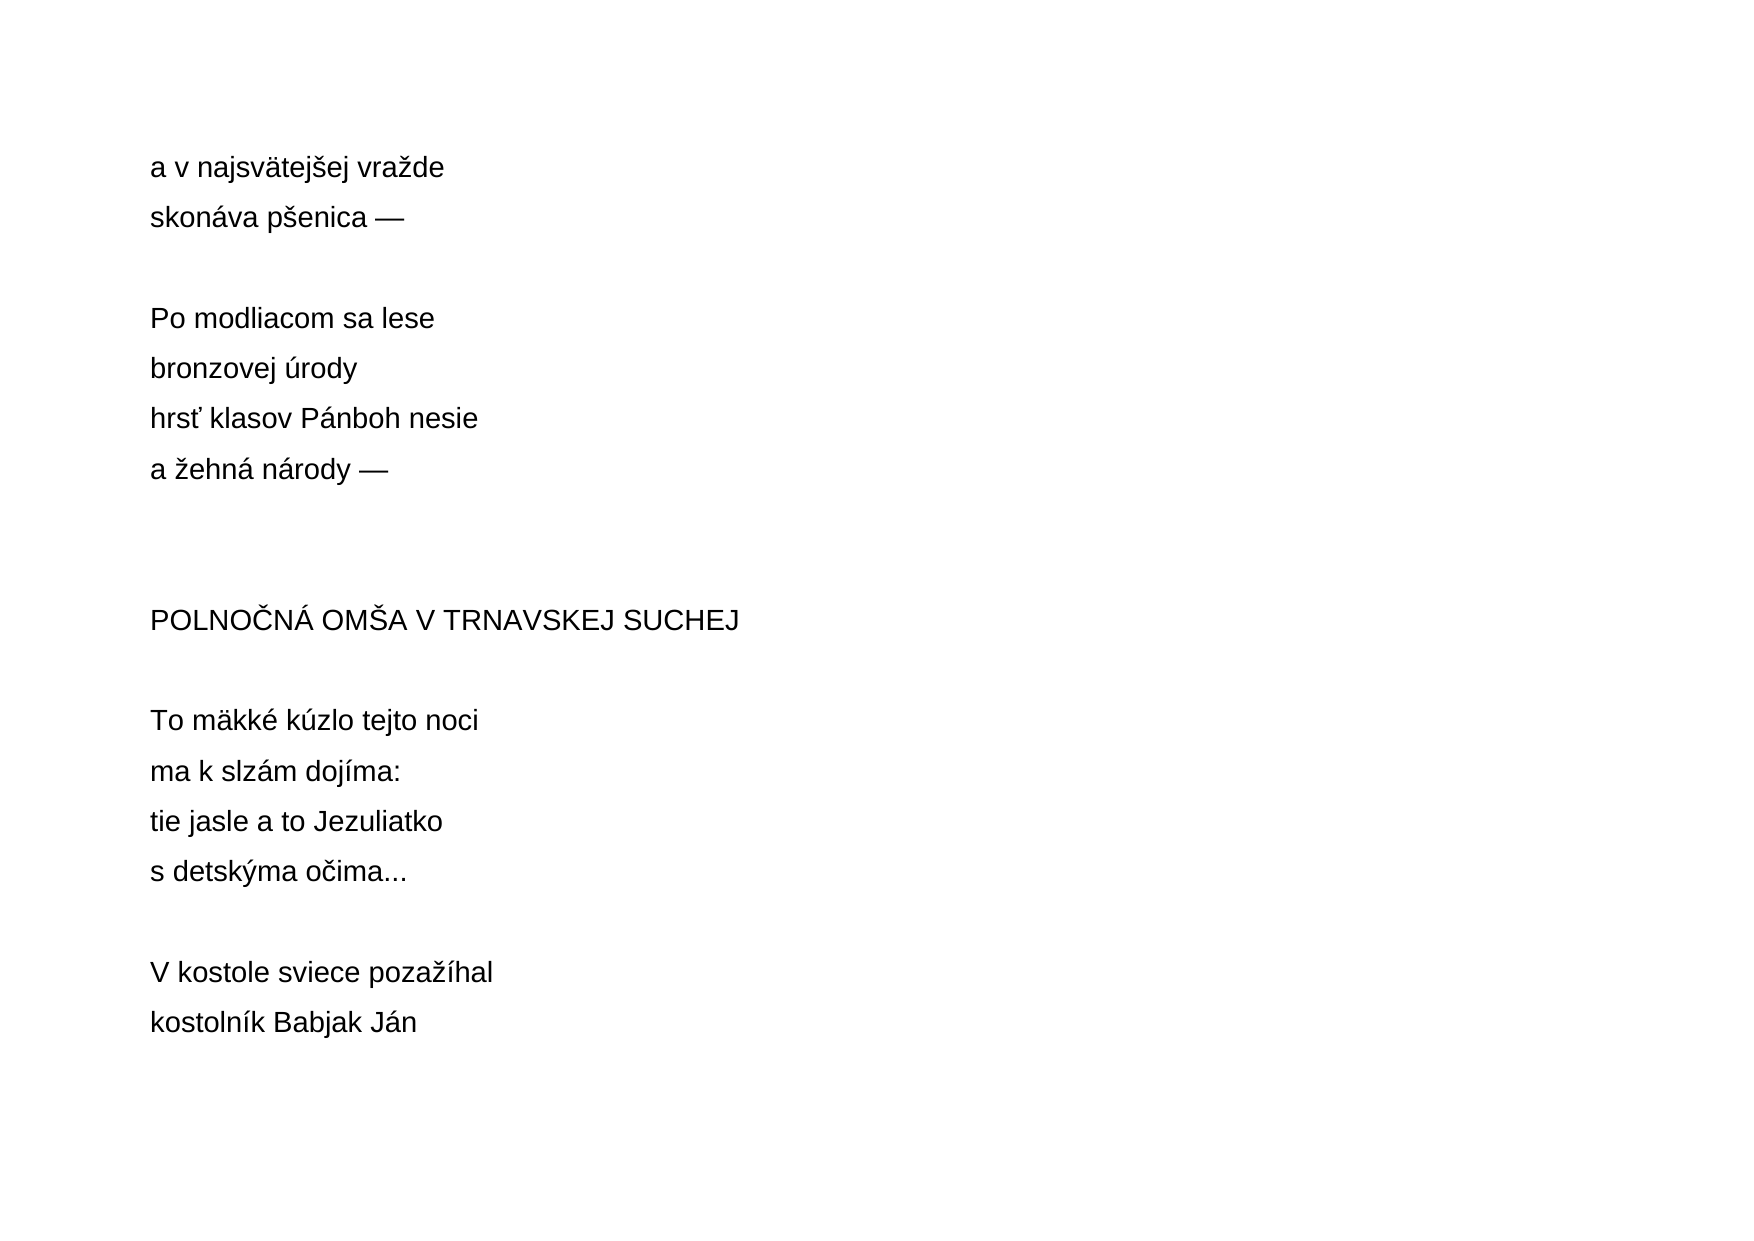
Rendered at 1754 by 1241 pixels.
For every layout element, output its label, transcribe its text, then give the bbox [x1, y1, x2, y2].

text Po modliacom sa lese [150, 301, 1243, 334]
text ma k slzám dojíma: [150, 754, 1243, 787]
text s detskýma očima... [150, 854, 1243, 888]
text tie jasle a to Jezuliatko [150, 804, 1243, 838]
text hrsť klasov Pánboh nesie [150, 402, 1243, 435]
text kostolník Babjak Ján [150, 1005, 1243, 1039]
text V kostole sviece pozažíhal [150, 955, 1243, 988]
text POLNOČNÁ OMŠA V TRNAVSKEJ SUCHEJ [150, 603, 1243, 636]
text a v najsvätejšej vražde [150, 150, 1243, 183]
text To mäkké kúzlo tejto noci [150, 703, 1243, 737]
text bronzovej úrody [150, 351, 1243, 385]
text skonáva pšenica — [150, 200, 1243, 234]
text a žehná národy — [150, 452, 1243, 485]
